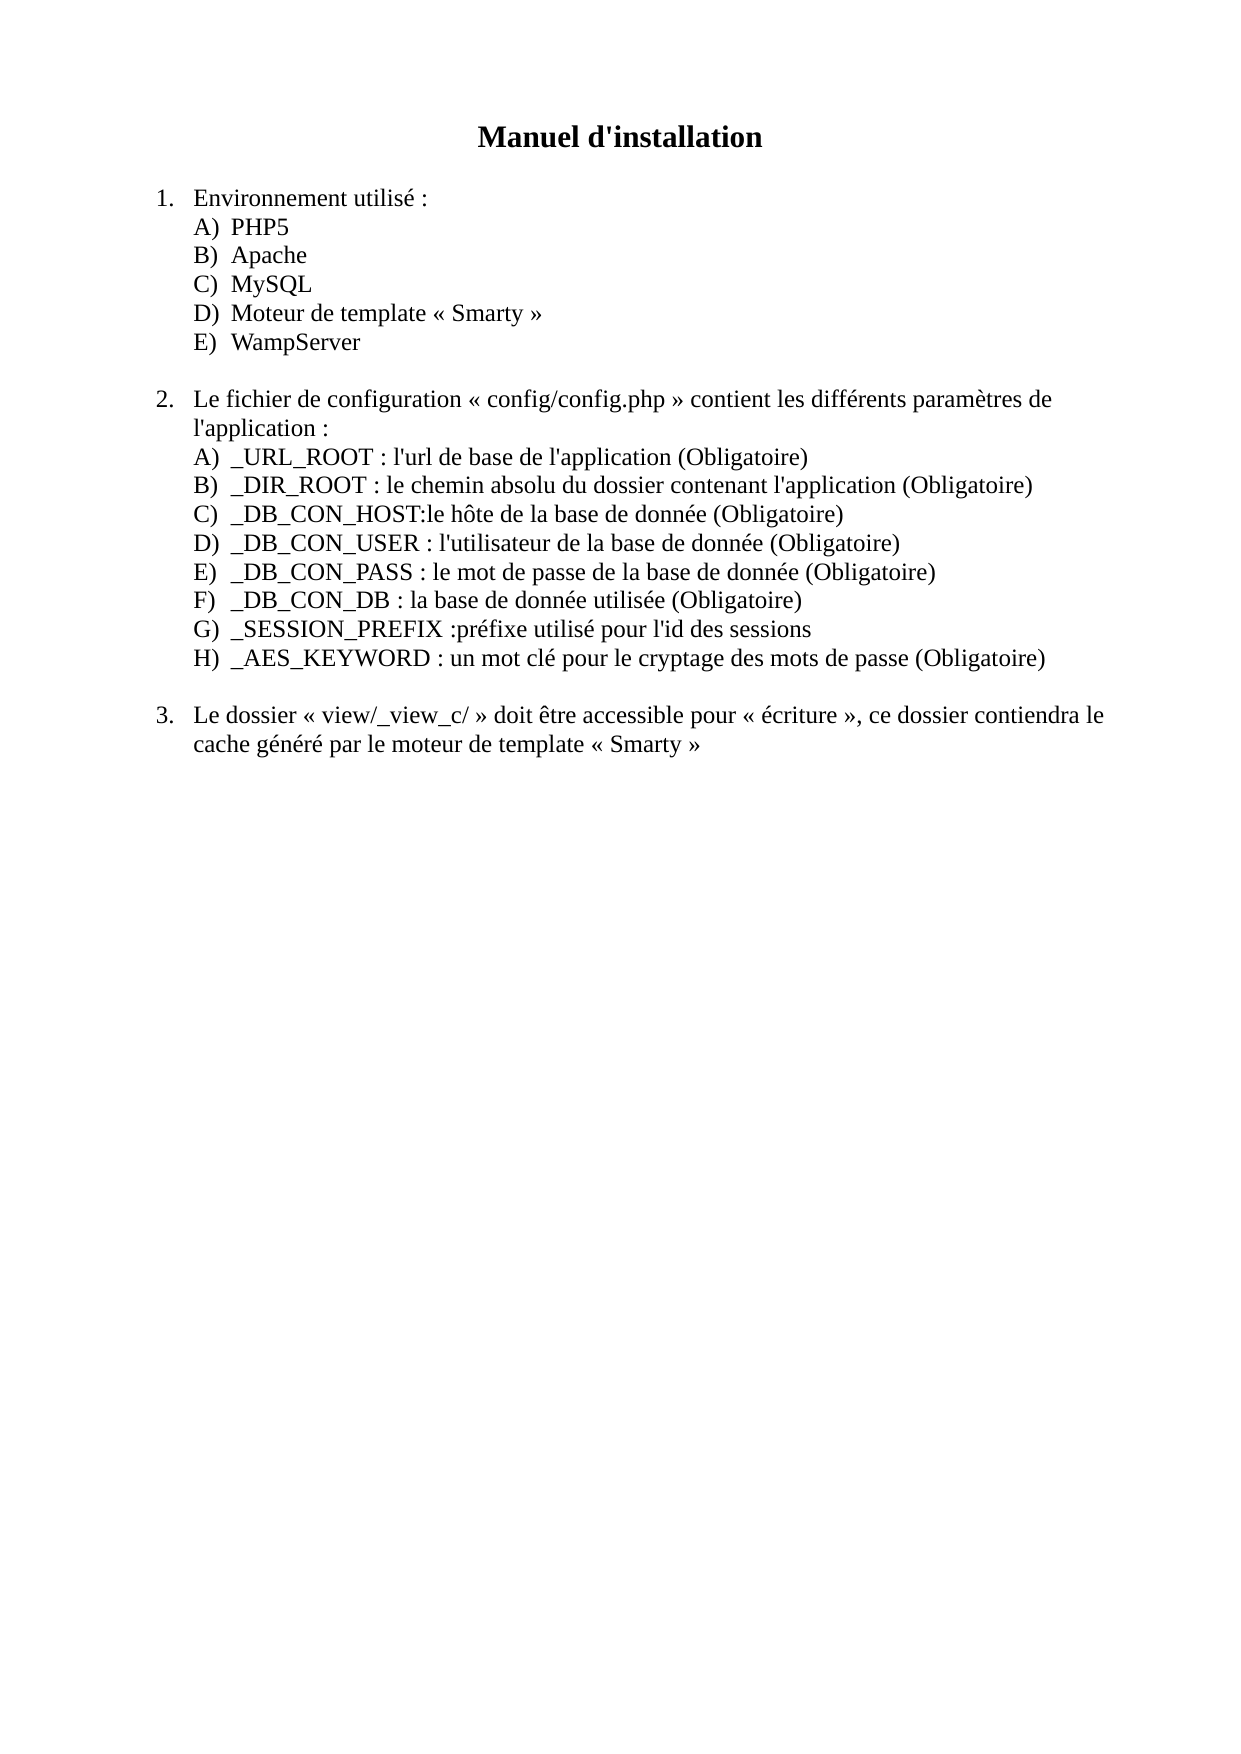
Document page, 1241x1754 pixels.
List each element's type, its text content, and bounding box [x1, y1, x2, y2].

list _AES_KEYWORD : un mot clé pour le cryptage des mots de passe (Obligatoire) [193, 643, 1122, 672]
list Le dossier « view/_view_c/ » doit être accessible pour « écriture », ce dossier contiendra le cache généré par le moteur de template « Smarty » [156, 700, 1122, 758]
list _DB_CON_DB : la base de donnée utilisée (Obligatoire) [193, 585, 1122, 614]
list PHP5 [193, 212, 1122, 240]
list _DB_CON_USER : l'utilisateur de la base de donnée (Obligatoire) [193, 528, 1122, 557]
list _DB_CON_HOST:le hôte de la base de donnée (Obligatoire) [193, 499, 1122, 528]
list _DB_CON_PASS : le mot de passe de la base de donnée (Obligatoire) [193, 557, 1122, 585]
list _URL_ROOT : l'url de base de l'application (Obligatoire) [193, 442, 1122, 470]
list _DIR_ROOT : le chemin absolu du dossier contenant l'application (Obligatoire) [193, 470, 1122, 499]
list Le fichier de configuration « config/config.php » contient les différents paramètres de l'application : [156, 384, 1122, 442]
list Apache [193, 240, 1122, 269]
list Moteur de template « Smarty » [193, 298, 1122, 327]
list Environnement utilisé : [156, 183, 1122, 212]
list _SESSION_PREFIX :préfixe utilisé pour l'id des sessions [193, 614, 1122, 643]
list MySQL [193, 269, 1122, 298]
list WampServer [193, 327, 1122, 355]
text Manuel d'installation [118, 118, 1122, 154]
